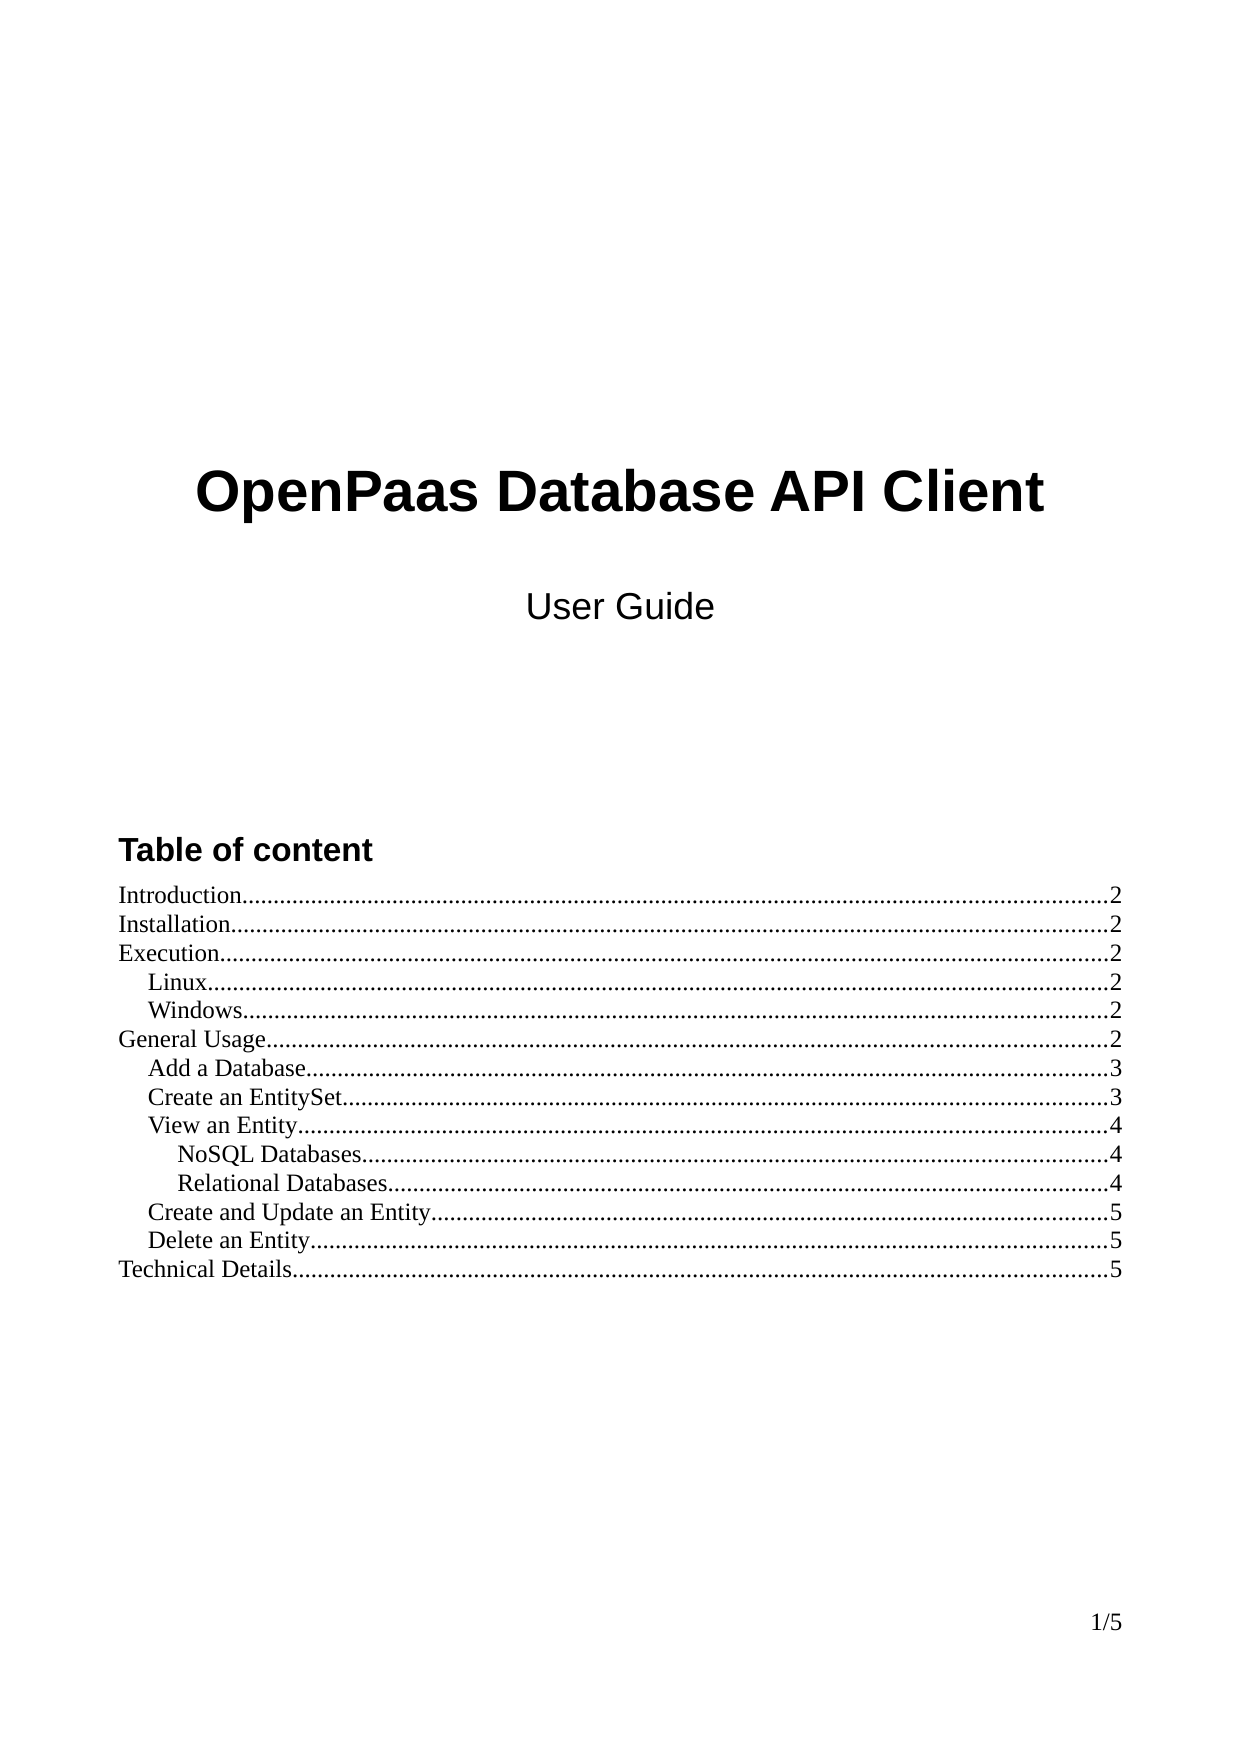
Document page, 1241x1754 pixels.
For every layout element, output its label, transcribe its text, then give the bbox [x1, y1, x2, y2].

text Windows 2 [148, 996, 1122, 1024]
text Installation 2 [118, 909, 1122, 938]
text NoSQL Databases 4 [177, 1139, 1122, 1168]
text Relational Databases 4 [177, 1168, 1122, 1197]
title OpenPaas Database API Client [118, 457, 1122, 524]
text Create an EntitySet 3 [148, 1082, 1122, 1111]
text View an Entity 4 [148, 1111, 1122, 1139]
text Add a Database 3 [148, 1053, 1122, 1082]
text Delete an Entity 5 [148, 1226, 1122, 1254]
subtitle Table of content [118, 829, 1122, 868]
text Execution 2 [118, 938, 1122, 967]
text Linux 2 [148, 967, 1122, 996]
text Create and Update an Entity 5 [148, 1197, 1122, 1226]
subtitle User Guide [118, 584, 1122, 627]
text General Usage 2 [118, 1024, 1122, 1053]
text Technical Details 5 [118, 1254, 1122, 1283]
text Introduction 2 [118, 881, 1122, 909]
